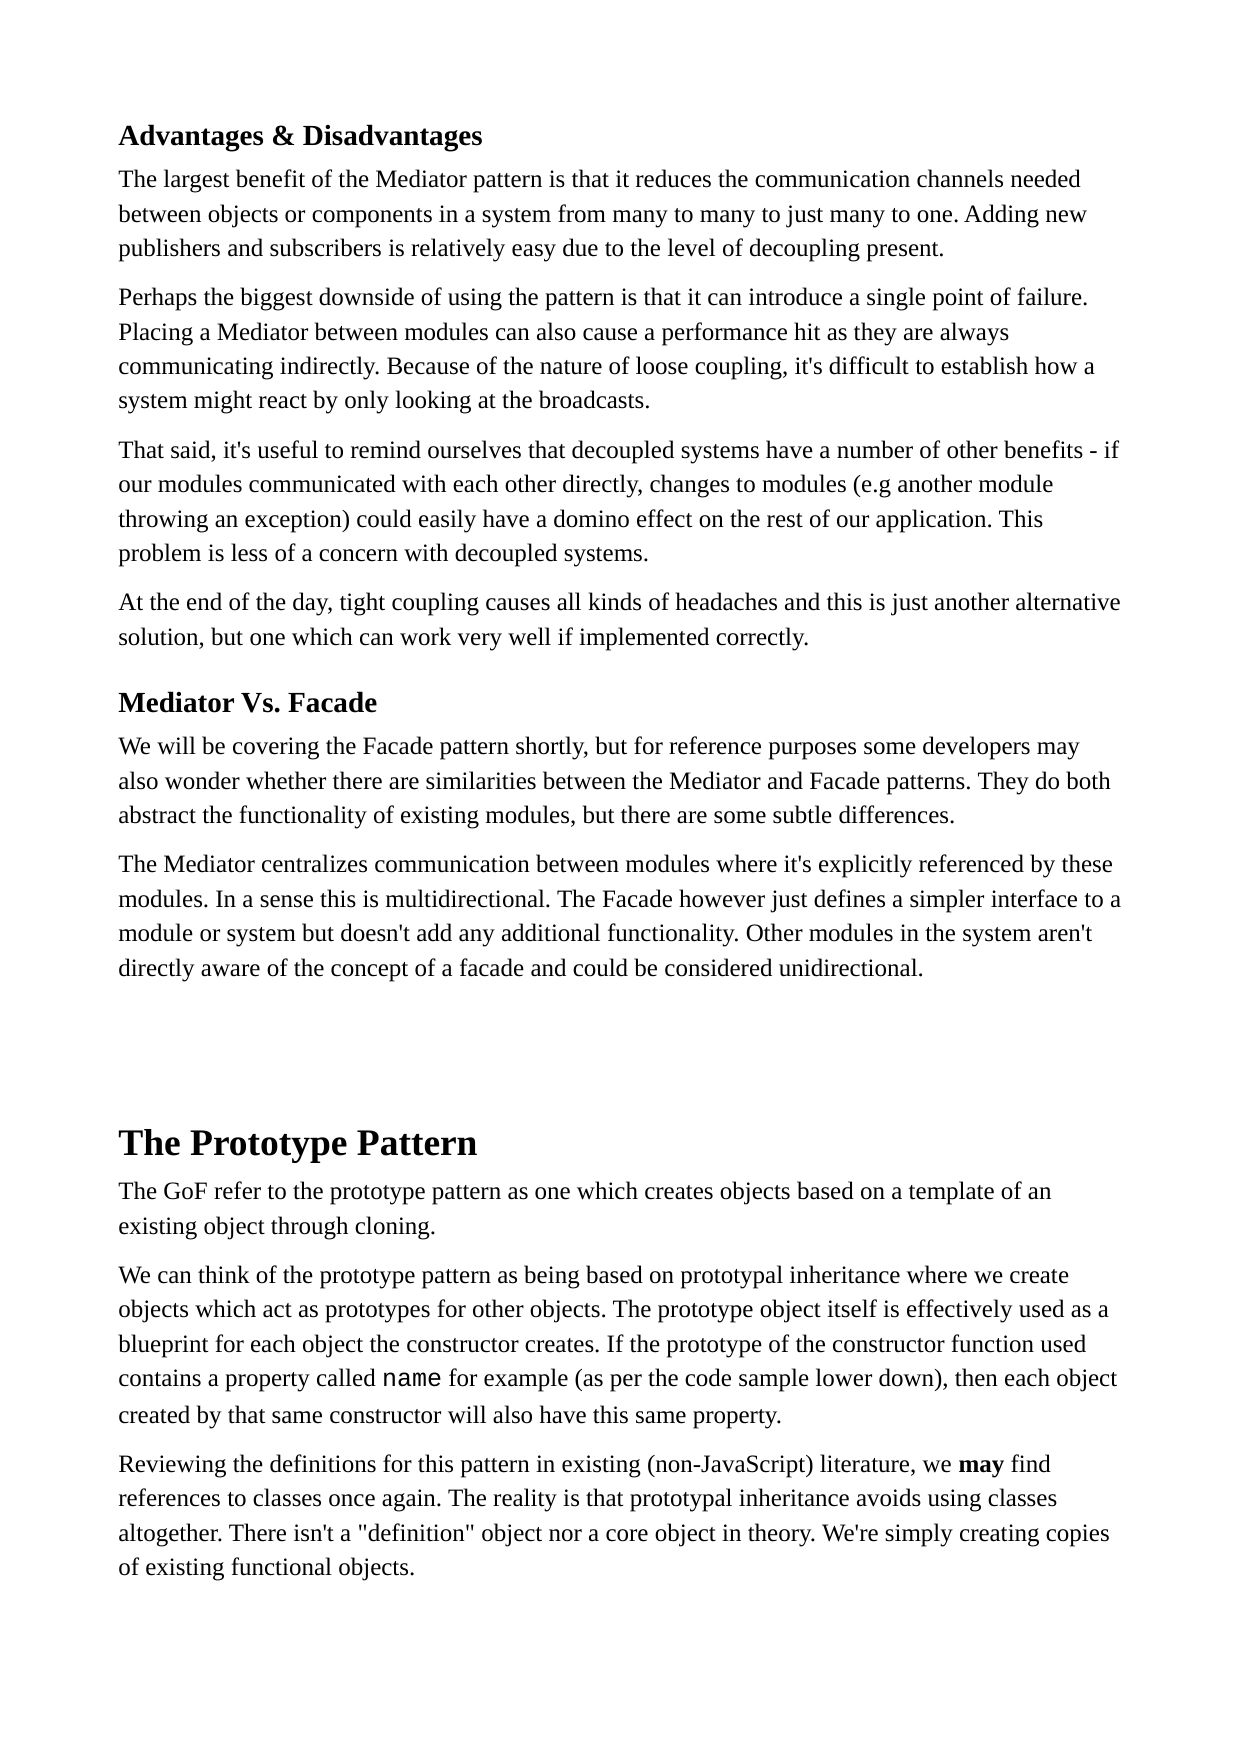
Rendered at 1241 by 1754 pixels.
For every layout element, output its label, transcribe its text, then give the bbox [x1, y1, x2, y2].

text We can think of the prototype pattern as being based on prototypal inheritance where we create objects which act as prototypes for other objects. The prototype object itself is effectively used as a blueprint for each object the constructor creates. If the prototype of the constructor function used contains a property called name for example (as per the code sample lower down), then each object created by that same constructor will also have this same property. [118, 1260, 1122, 1429]
text The largest benefit of the Mediator pattern is that it reduces the communication channels needed between objects or components in a system from many to many to just many to one. Adding new publishers and subscribers is relatively easy due to the level of decoupling present. [118, 164, 1122, 262]
text The Mediator centralizes communication between modules where it's explicitly referenced by these modules. In a sense this is multidirectional. The Facade however just defines a simpler interface to a module or system but doesn't add any additional functionality. Other modules in the system aren't directly aware of the concept of a facade and could be considered unidirectional. [118, 849, 1122, 982]
text That said, it's useful to remind ourselves that decoupled systems have a number of other benefits - if our modules communicated with each other directly, changes to modules (e.g another module throwing an exception) could easily have a domino effect on the rest of our application. This problem is less of a concern with decoupled systems. [118, 435, 1122, 567]
text Reviewing the definitions for this pattern in existing (non-JavaScript) literature, we may find references to classes once again. The reality is that prototypal inheritance avoids using classes altogether. There isn't a "definition" object nor a core object in theory. We're simply creating copies of existing functional objects. [118, 1449, 1122, 1581]
subtitle Mediator Vs. Facade [118, 685, 1122, 719]
text The GoF refer to the prototype pattern as one which creates objects based on a template of an existing object through cloning. [118, 1176, 1122, 1240]
text At the end of the day, tight coupling causes all kinds of headaches and this is just another alternative solution, but one which can work very well if implemented correctly. [118, 587, 1122, 650]
text Perhaps the biggest downside of using the pattern is that it can introduce a single point of failure. Placing a Mediator between modules can also cause a performance hit as they are always communicating indirectly. Because of the nature of loose coupling, it's difficult to establish how a system might react by only looking at the broadcasts. [118, 282, 1122, 414]
text We will be covering the Facade pattern shortly, but for reference purposes some developers may also wonder whether there are similarities between the Mediator and Facade patterns. They do both abstract the functionality of existing modules, but there are some subtle differences. [118, 731, 1122, 829]
subtitle The Prototype Pattern [118, 1121, 1122, 1164]
subtitle Advantages & Disadvantages [118, 118, 1122, 152]
